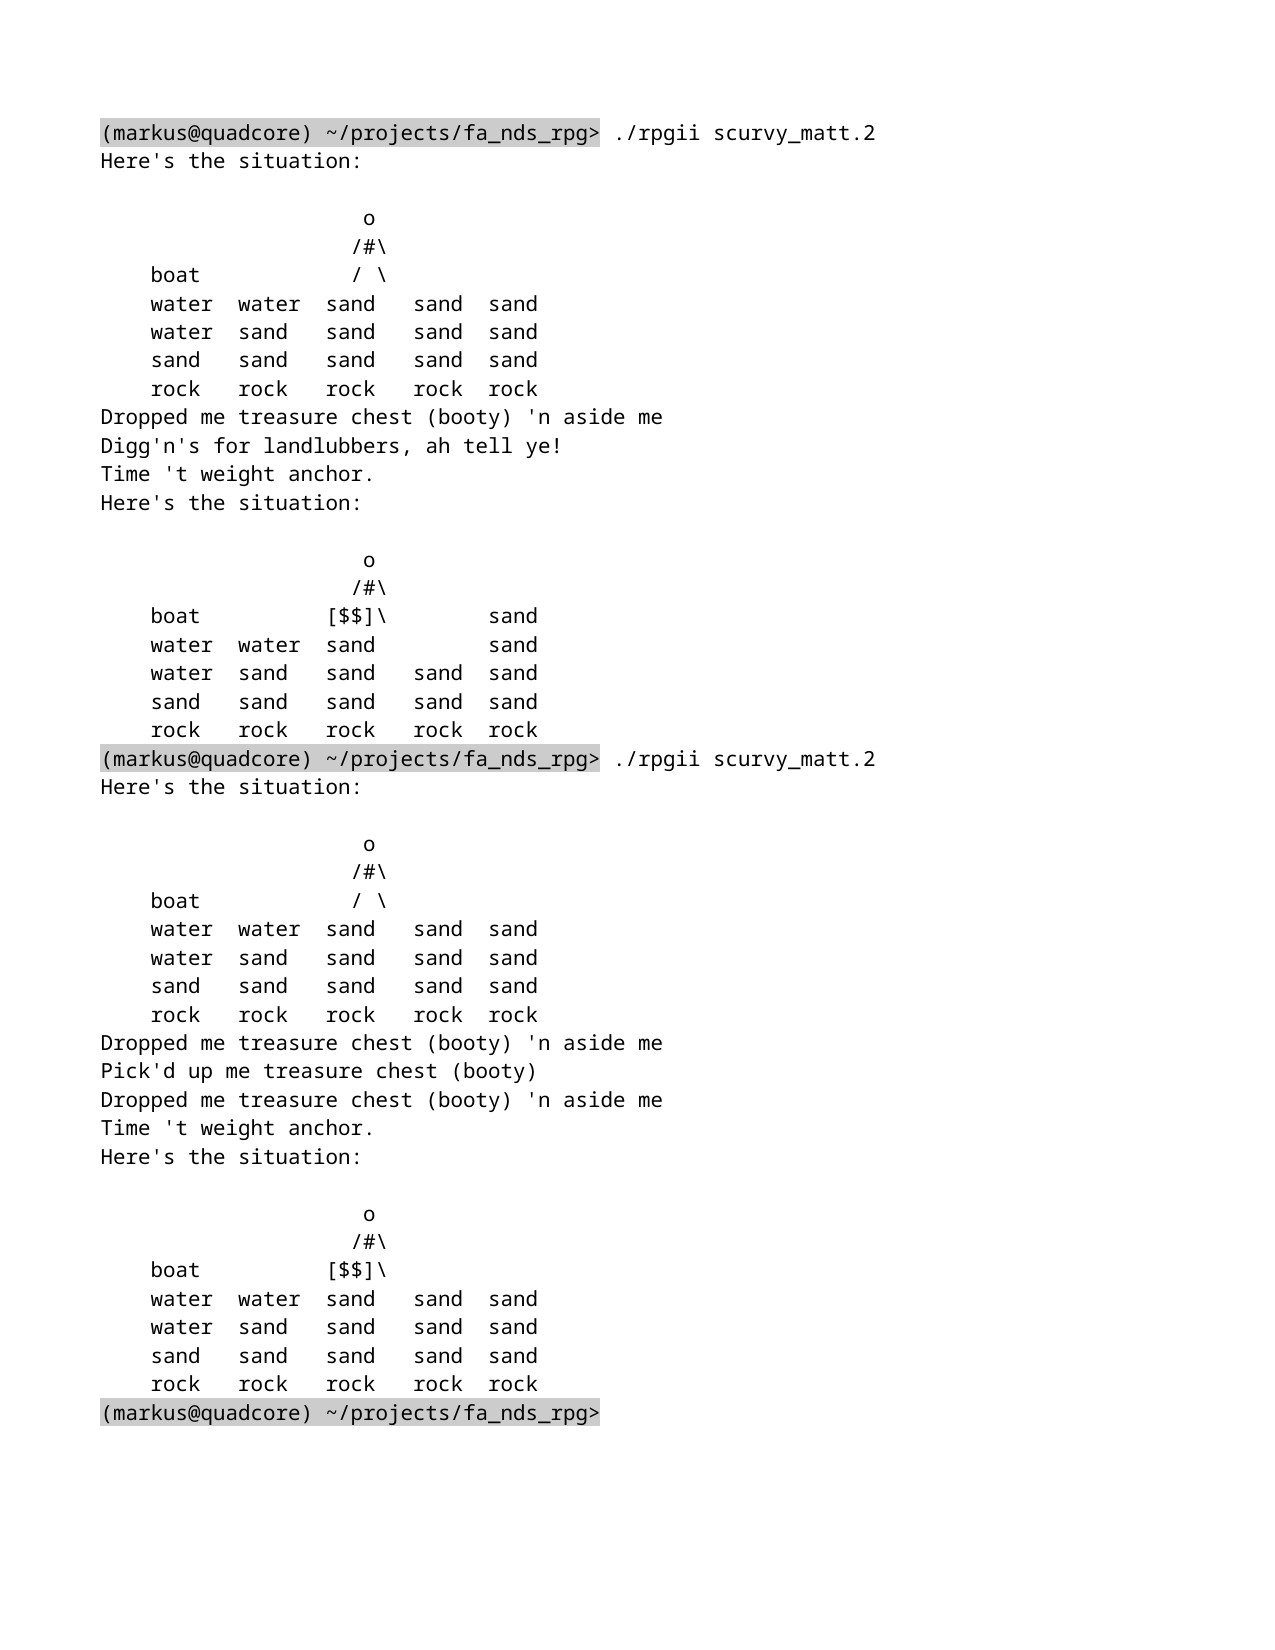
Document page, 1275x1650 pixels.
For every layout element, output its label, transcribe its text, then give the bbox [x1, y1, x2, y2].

text rock rock rock rock rock [100, 1000, 1174, 1028]
text rock rock rock rock rock [100, 374, 1174, 402]
text boat [$$]\ [100, 1256, 1174, 1284]
text boat [$$]\ sand [100, 602, 1174, 630]
text Here's the situation: [100, 772, 1174, 801]
text (markus@quadcore) ~/projects/fa_nds_rpg> [100, 1398, 1174, 1426]
text o [100, 203, 1174, 232]
text /#\ [100, 857, 1174, 886]
text (markus@quadcore) ~/projects/fa_nds_rpg> ./rpgii scurvy_matt.2 [100, 118, 1174, 147]
text o [100, 829, 1174, 857]
text rock rock rock rock rock [100, 715, 1174, 744]
text Dropped me treasure chest (booty) 'n aside me [100, 402, 1174, 431]
text Here's the situation: [100, 147, 1174, 175]
text sand sand sand sand sand [100, 971, 1174, 1000]
text Time 't weight anchor. [100, 459, 1174, 488]
text /#\ [100, 232, 1174, 260]
text water water sand sand [100, 630, 1174, 658]
text water water sand sand sand [100, 914, 1174, 943]
text boat / \ [100, 260, 1174, 289]
text water sand sand sand sand [100, 317, 1174, 346]
text Here's the situation: [100, 488, 1174, 516]
text (markus@quadcore) ~/projects/fa_nds_rpg> ./rpgii scurvy_matt.2 [100, 744, 1174, 772]
text water water sand sand sand [100, 289, 1174, 317]
text Dropped me treasure chest (booty) 'n aside me [100, 1085, 1174, 1113]
text Dropped me treasure chest (booty) 'n aside me [100, 1028, 1174, 1057]
text o [100, 545, 1174, 573]
text sand sand sand sand sand [100, 1341, 1174, 1369]
text water sand sand sand sand [100, 1312, 1174, 1341]
text Time 't weight anchor. [100, 1113, 1174, 1142]
text sand sand sand sand sand [100, 346, 1174, 374]
text water sand sand sand sand [100, 943, 1174, 971]
text sand sand sand sand sand [100, 687, 1174, 715]
text /#\ [100, 1227, 1174, 1256]
text rock rock rock rock rock [100, 1369, 1174, 1398]
text Digg'n's for landlubbers, ah tell ye! [100, 431, 1174, 459]
text boat / \ [100, 886, 1174, 914]
text /#\ [100, 573, 1174, 602]
text water water sand sand sand [100, 1284, 1174, 1312]
text Pick'd up me treasure chest (booty) [100, 1057, 1174, 1085]
text o [100, 1199, 1174, 1227]
text water sand sand sand sand [100, 658, 1174, 687]
text Here's the situation: [100, 1142, 1174, 1170]
